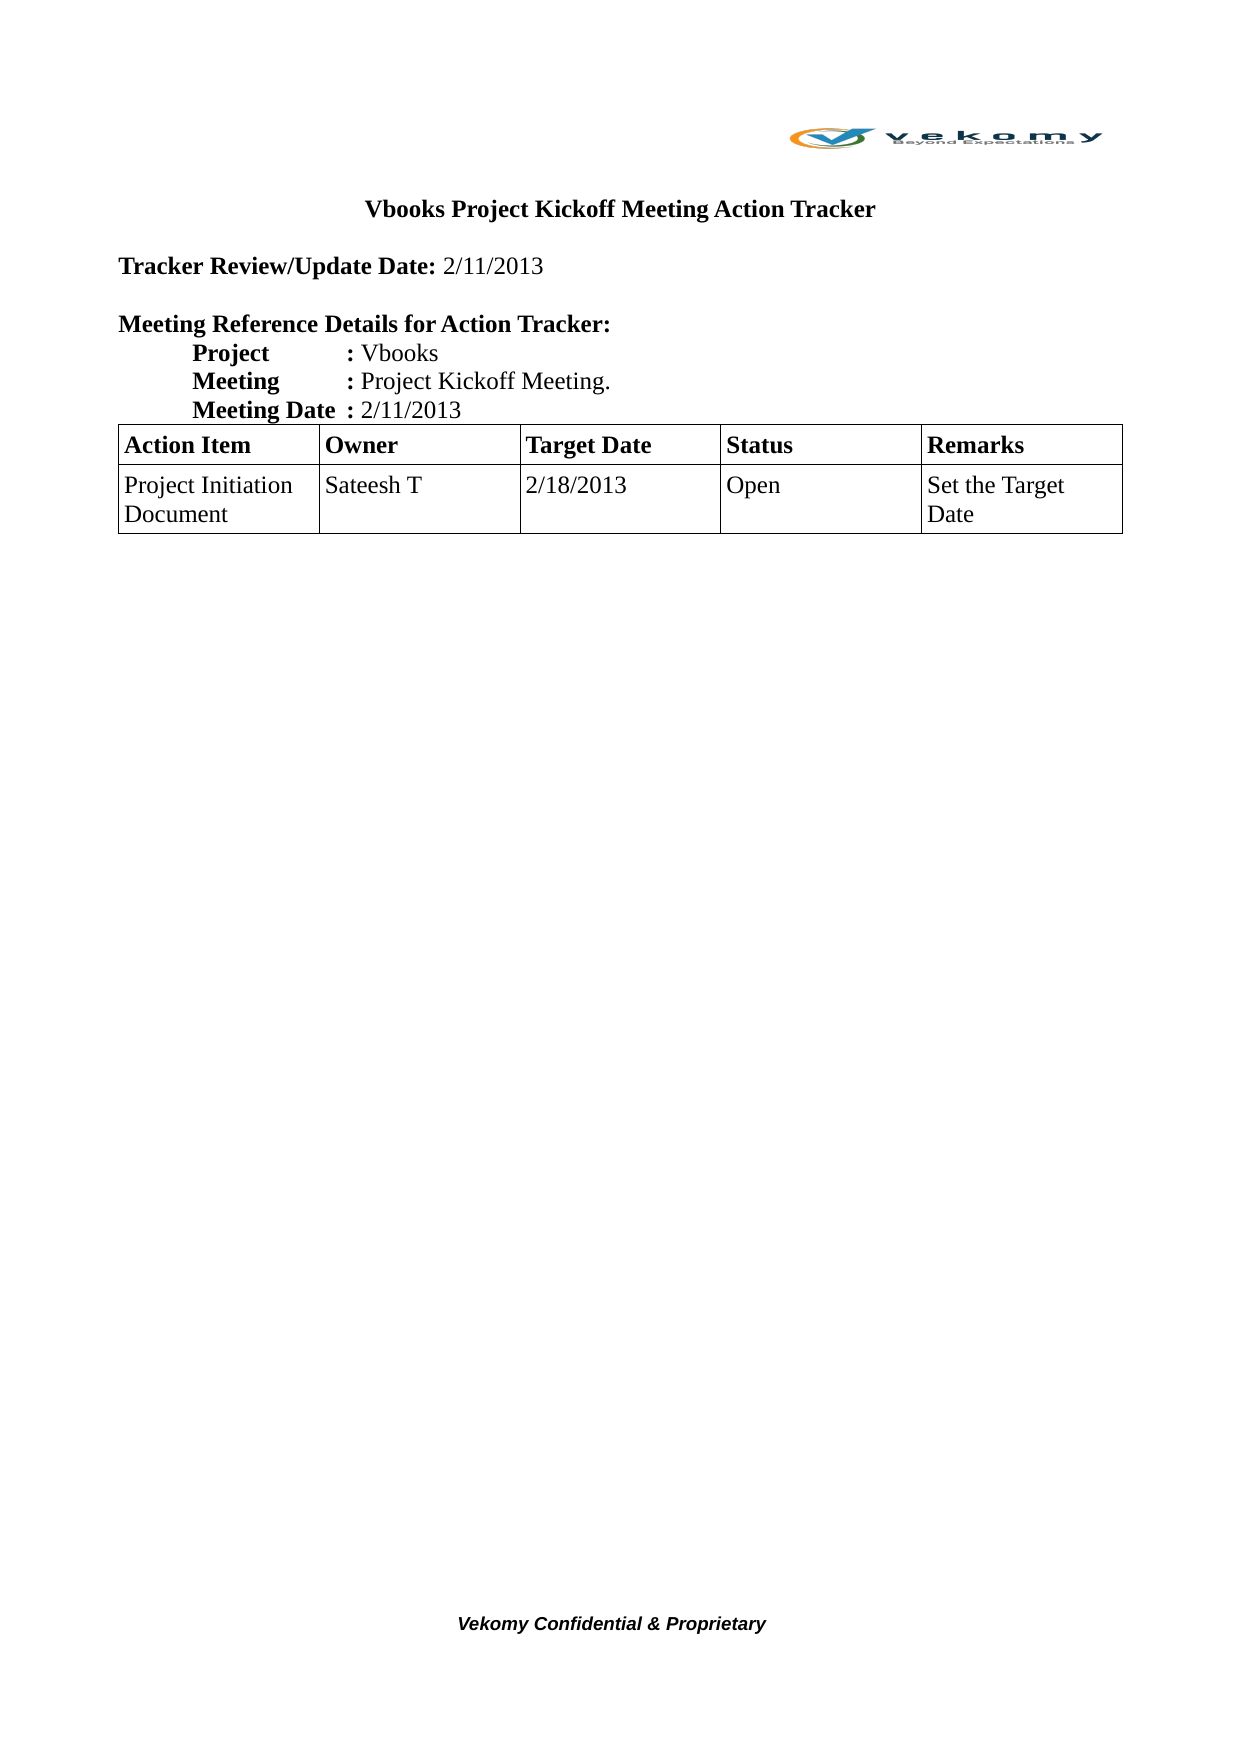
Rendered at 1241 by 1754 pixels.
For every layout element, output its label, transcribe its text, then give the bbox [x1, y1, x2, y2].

table_cell Set the Target Date [922, 465, 1122, 533]
picture [786, 127, 1106, 150]
text Vbooks Project Kickoff Meeting Action Tracker [118, 194, 1122, 223]
table_header Remarks [922, 425, 1122, 464]
text Meeting : Project Kickoff Meeting. [118, 366, 1122, 395]
table_cell Open [721, 465, 921, 533]
table_header Target Date [521, 425, 720, 464]
table_header Owner [320, 425, 520, 464]
table_cell Sateesh T [320, 465, 520, 533]
table_cell 2/18/2013 [521, 465, 720, 533]
table_header Status [721, 425, 921, 464]
text Meeting Reference Details for Action Tracker: [118, 309, 1122, 338]
text Project : Vbooks [118, 338, 1122, 366]
table_header Action Item [119, 425, 319, 464]
text Meeting Date : 2/11/2013 [118, 395, 1122, 424]
table_cell Project Initiation Document [119, 465, 319, 533]
text Tracker Review/Update Date: 2/11/2013 [118, 251, 1122, 280]
